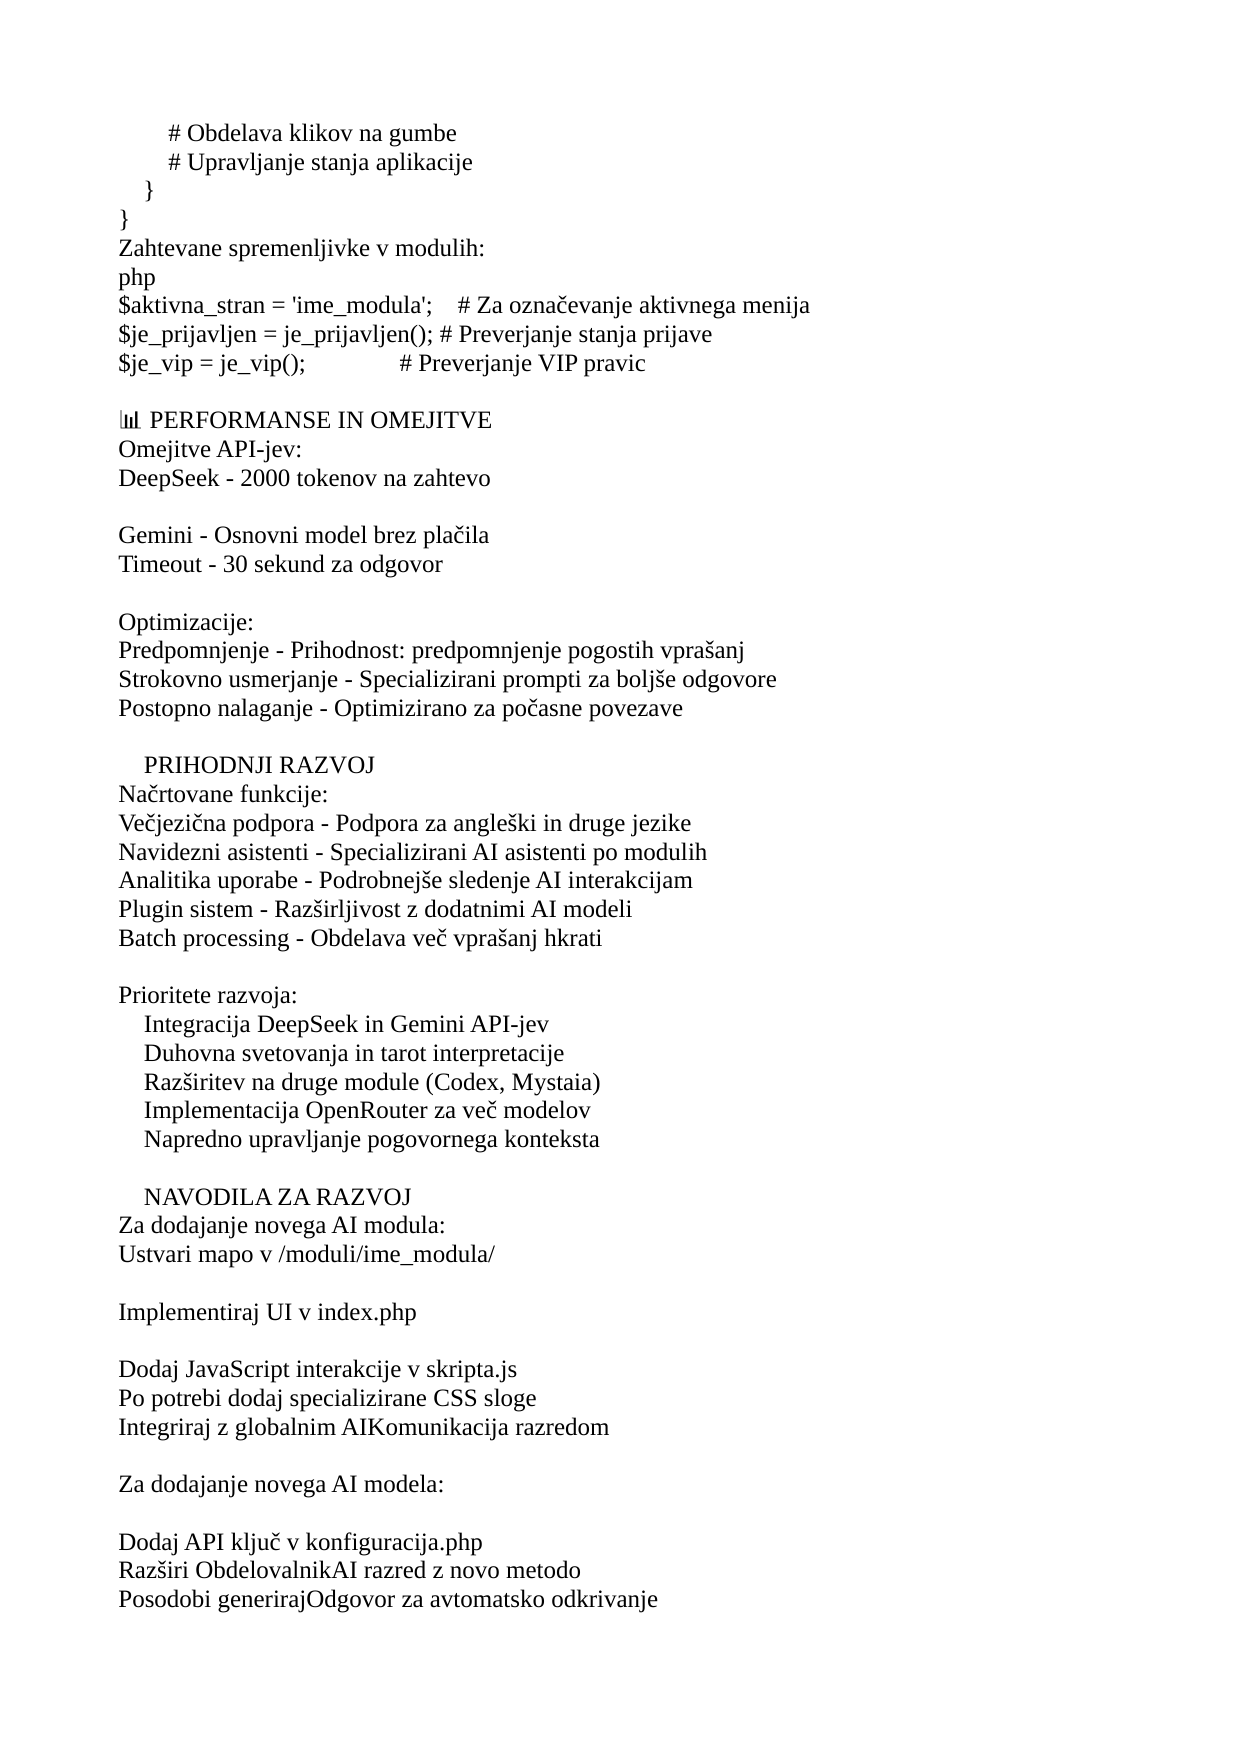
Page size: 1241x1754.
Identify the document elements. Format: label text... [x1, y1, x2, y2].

text Ustvari mapo v /moduli/ime_modula/ [118, 1239, 1122, 1268]
text Navidezni asistenti - Specializirani AI asistenti po modulih [118, 837, 1122, 866]
text Razširi ObdelovalnikAI razred z novo metodo [118, 1556, 1122, 1584]
text Za dodajanje novega AI modela: [118, 1469, 1122, 1498]
text Za dodajanje novega AI modula: [118, 1211, 1122, 1239]
text } [118, 204, 1122, 233]
text Strokovno usmerjanje - Specializirani prompti za boljše odgovore [118, 664, 1122, 693]
text Omejitve API-jev: [118, 434, 1122, 463]
text Dodaj JavaScript interakcije v skripta.js [118, 1354, 1122, 1383]
text Posodobi generirajOdgovor za avtomatsko odkrivanje [118, 1584, 1122, 1613]
text # Upravljanje stanja aplikacije [118, 147, 1122, 176]
text $aktivna_stran = 'ime_modula'; # Za označevanje aktivnega menija [118, 291, 1122, 319]
text Postopno nalaganje - Optimizirano za počasne povezave [118, 693, 1122, 722]
text Po potrebi dodaj specializirane CSS sloge [118, 1383, 1122, 1412]
text Implementiraj UI v index.php [118, 1297, 1122, 1326]
text 🔄 Implementacija OpenRouter za več modelov [118, 1096, 1122, 1124]
text 🔄 Razširitev na druge module (Codex, Mystaia) [118, 1067, 1122, 1096]
text 📝 NAVODILA ZA RAZVOJ [118, 1182, 1122, 1211]
text Optimizacije: [118, 607, 1122, 636]
text Dodaj API ključ v konfiguracija.php [118, 1527, 1122, 1556]
text Večjezična podpora - Podpora za angleški in druge jezike [118, 808, 1122, 837]
text ✅ Duhovna svetovanja in tarot interpretacije [118, 1038, 1122, 1067]
text 🔄 Napredno upravljanje pogovornega konteksta [118, 1124, 1122, 1153]
text 📊 PERFORMANSE IN OMEJITVE [118, 406, 1122, 434]
text Prioritete razvoja: [118, 981, 1122, 1009]
text 🔮 PRIHODNJI RAZVOJ [118, 751, 1122, 779]
text Gemini - Osnovni model brez plačila [118, 521, 1122, 549]
text Integriraj z globalnim AIKomunikacija razredom [118, 1412, 1122, 1441]
text Timeout - 30 sekund za odgovor [118, 549, 1122, 578]
text $je_prijavljen = je_prijavljen(); # Preverjanje stanja prijave [118, 319, 1122, 348]
text $je_vip = je_vip(); # Preverjanje VIP pravic [118, 348, 1122, 377]
text } [118, 176, 1122, 204]
text php [118, 262, 1122, 291]
text DeepSeek - 2000 tokenov na zahtevo [118, 463, 1122, 492]
text Plugin sistem - Razširljivost z dodatnimi AI modeli [118, 894, 1122, 923]
text Analitika uporabe - Podrobnejše sledenje AI interakcijam [118, 866, 1122, 894]
text # Obdelava klikov na gumbe [118, 118, 1122, 147]
text ✅ Integracija DeepSeek in Gemini API-jev [118, 1009, 1122, 1038]
text Načrtovane funkcije: [118, 779, 1122, 808]
text Predpomnjenje - Prihodnost: predpomnjenje pogostih vprašanj [118, 636, 1122, 664]
text Zahtevane spremenljivke v modulih: [118, 233, 1122, 262]
text Batch processing - Obdelava več vprašanj hkrati [118, 923, 1122, 952]
